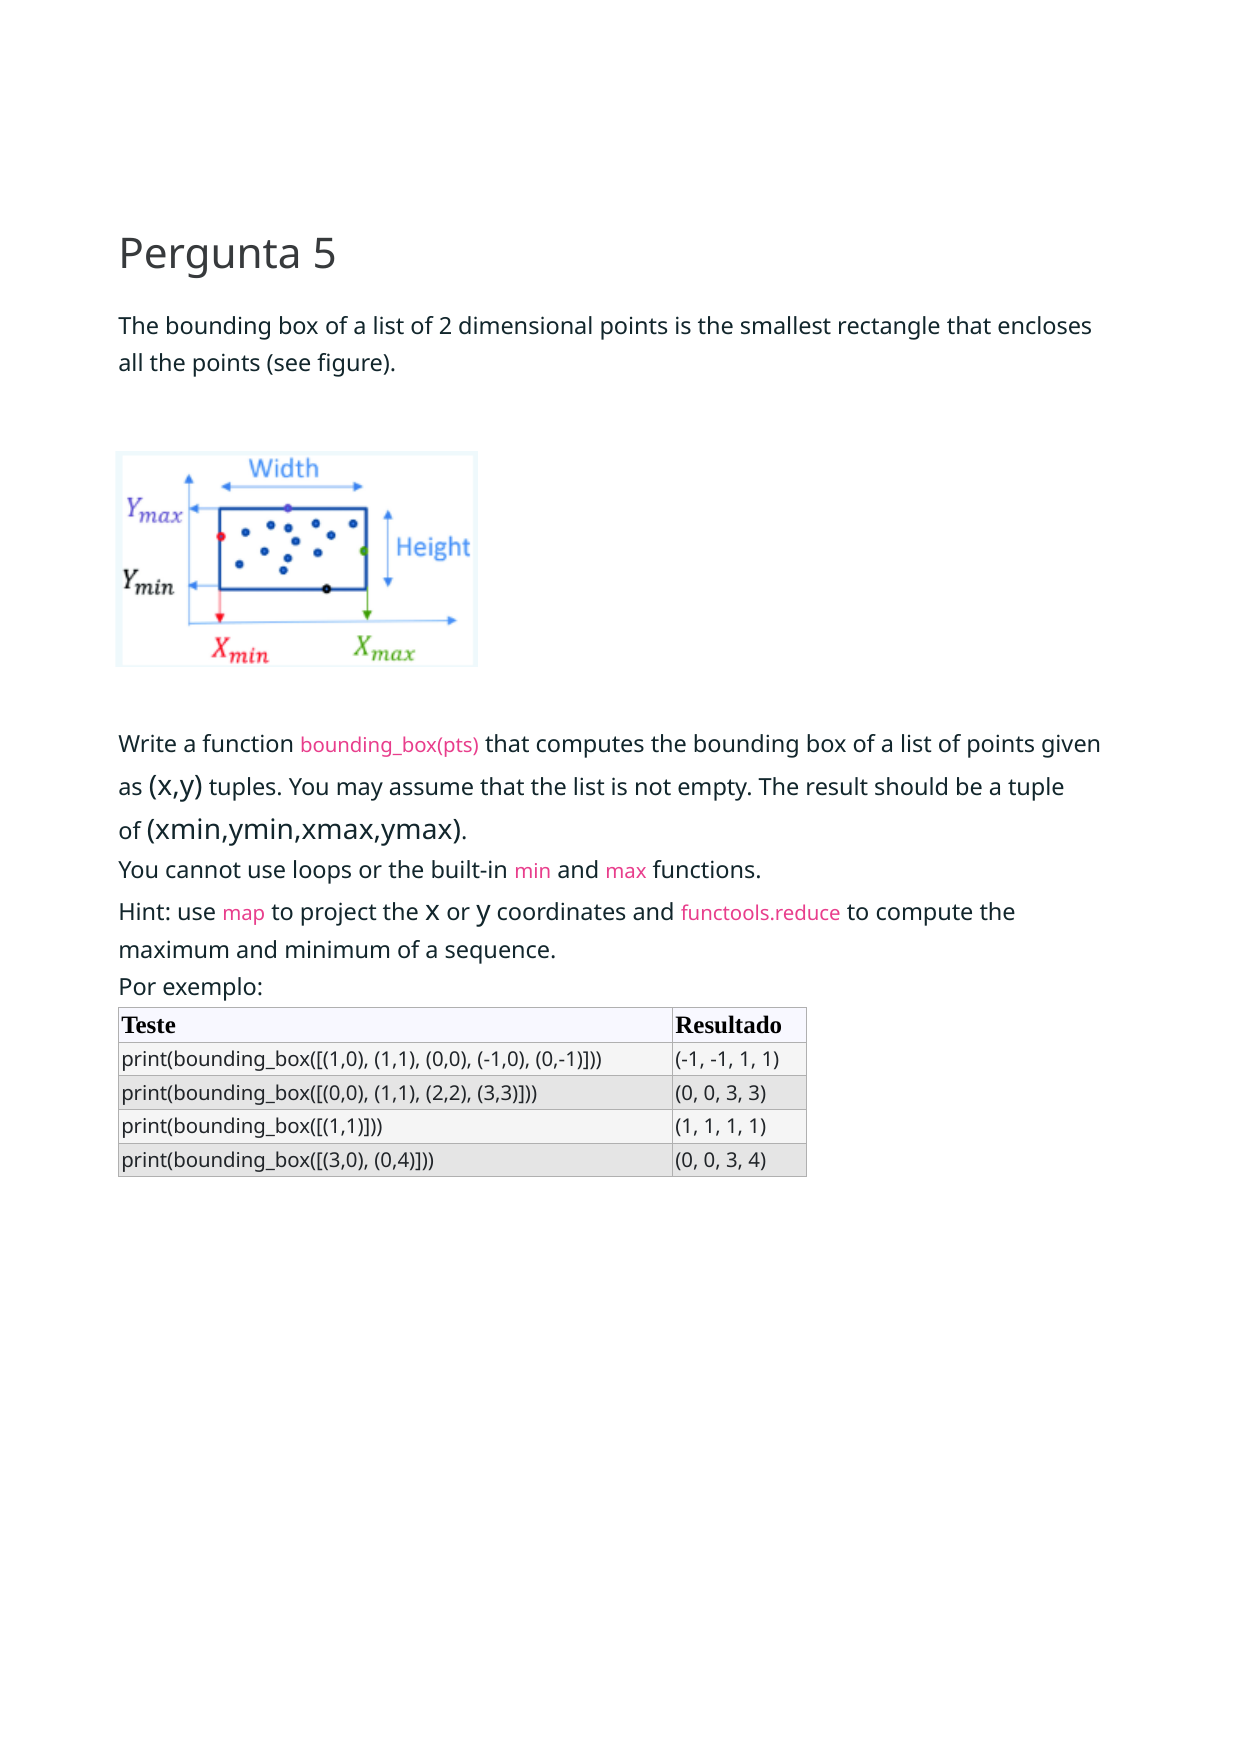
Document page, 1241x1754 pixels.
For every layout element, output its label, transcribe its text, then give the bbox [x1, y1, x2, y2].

table_cell (-1, -1, 1, 1) [673, 1043, 806, 1075]
table_header Teste [119, 1008, 672, 1042]
text Por exemplo: [118, 970, 1122, 1002]
text Write a function bounding_box(pts) that computes the bounding box of a list of points given as (x,y) tuples. You may assume that the list is not empty. The result should be a tuple of (xmin,ymin,xmax,ymax). [118, 728, 1122, 848]
table_cell (0, 0, 3, 3) [673, 1076, 806, 1109]
table_cell (1, 1, 1, 1) [673, 1110, 806, 1143]
table_cell print(bounding_box([(1,1)])) [119, 1110, 672, 1143]
text Pergunta 5 [118, 223, 1122, 281]
table_header Resultado [673, 1008, 806, 1042]
table_cell print(bounding_box([(3,0), (0,4)])) [119, 1144, 672, 1176]
text Hint: use map to project the x or y coordinates and functools.reduce to compute the maximum and minimum of a sequence. [118, 890, 1122, 966]
text The bounding box of a list of 2 dimensional points is the smallest rectangle that encloses all the points (see figure). [118, 309, 1122, 378]
text You cannot use loops or the built-in min and max functions. [118, 854, 1122, 886]
table_cell (0, 0, 3, 4) [673, 1144, 806, 1176]
picture [115, 451, 478, 667]
table_cell print(bounding_box([(1,0), (1,1), (0,0), (-1,0), (0,-1)])) [119, 1043, 672, 1075]
table_cell print(bounding_box([(0,0), (1,1), (2,2), (3,3)])) [119, 1076, 672, 1109]
